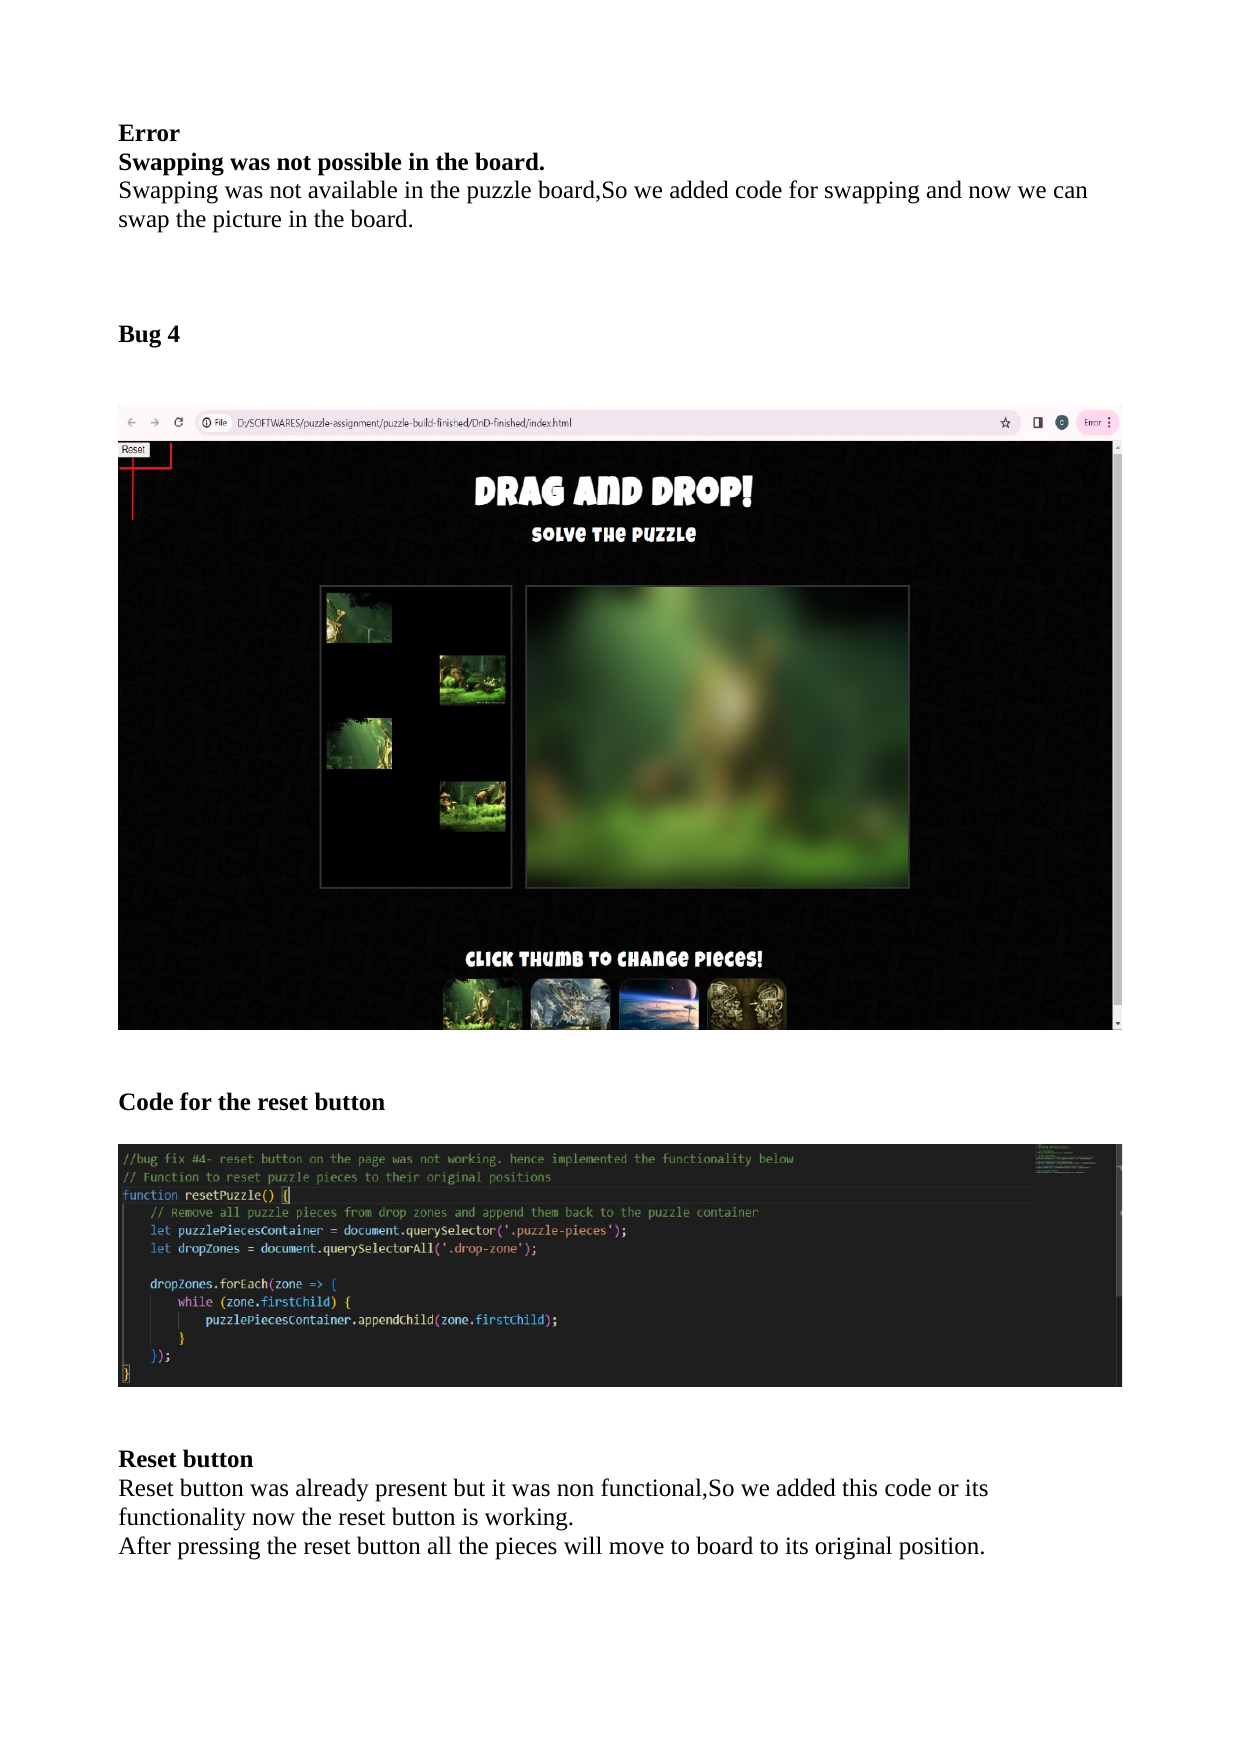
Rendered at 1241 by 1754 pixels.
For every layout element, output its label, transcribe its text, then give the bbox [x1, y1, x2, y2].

text After pressing the reset button all the pieces will move to board to its original position. [118, 1531, 1122, 1559]
text Code for the reset button [118, 1087, 1122, 1116]
text Reset button was already present but it was non functional,So we added this code or its functionality now the reset button is working. [118, 1473, 1122, 1531]
picture [118, 405, 1123, 1030]
text Swapping was not possible in the board. [118, 147, 1122, 176]
text Bug 4 [118, 319, 1122, 348]
picture [118, 1144, 1123, 1387]
text Swapping was not available in the puzzle board,So we added code for swapping and now we can swap the picture in the board. [118, 176, 1122, 233]
text Reset button [118, 1444, 1122, 1473]
text Error [118, 118, 1122, 147]
